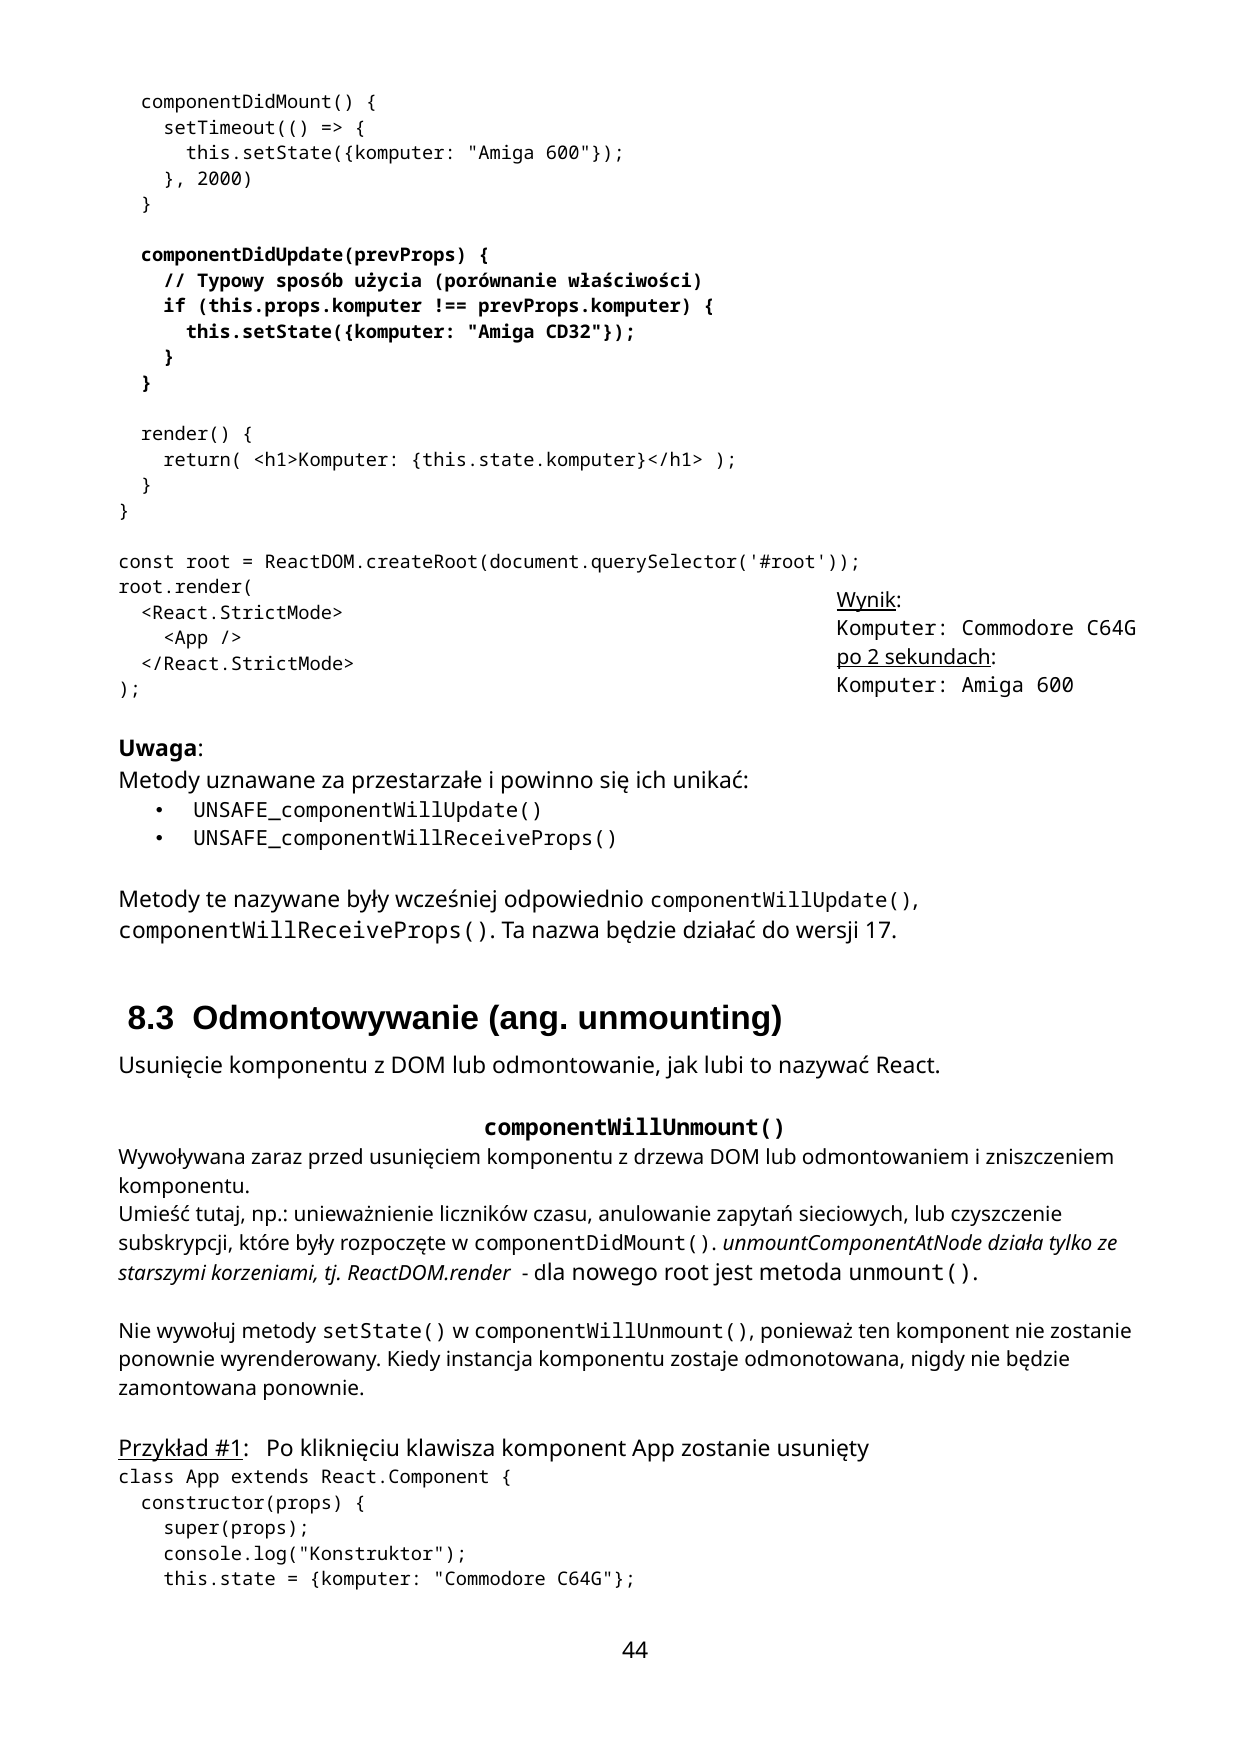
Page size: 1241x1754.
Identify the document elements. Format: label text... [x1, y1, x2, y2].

list UNSAFE_componentWillUpdate() [156, 795, 1152, 823]
text Metody te nazywane były wcześniej odpowiednio componentWillUpdate(), componentWillReceiveProps(). Ta nazwa będzie działać do wersji 17. [118, 883, 1152, 945]
text return( <h1>Komputer: {this.state.komputer}</h1> ); [118, 446, 1152, 471]
text render() { [118, 420, 1152, 446]
text componentWillUnmount() [118, 1111, 1152, 1142]
subtitle Odmontowywanie (ang. unmounting) [118, 997, 1152, 1036]
text this.setState({komputer: "Amiga CD32"}); [118, 318, 1152, 344]
text const root = ReactDOM.createRoot(document.querySelector('#root')); [118, 548, 1152, 573]
text Umieść tutaj, np.: unieważnienie liczników czasu, anulowanie zapytań sieciowych, lub czyszczenie subskrypcji, które były rozpoczęte w componentDidMount(). unmountComponentAtNode działa tylko ze starszymi korzeniami, tj. ReactDOM.render - dla nowego root jest metoda unmount(). [118, 1199, 1152, 1287]
text } [118, 471, 1152, 497]
text Wywoływana zaraz przed usunięciem komponentu z drzewa DOM lub odmontowaniem i zniszczeniem komponentu. [118, 1142, 1152, 1199]
text Metody uznawane za przestarzałe i powinno się ich unikać: [118, 763, 1152, 795]
text this.state = {komputer: "Commodore C64G"}; [118, 1566, 1152, 1591]
text componentDidMount() { [118, 88, 1152, 114]
text if (this.props.komputer !== prevProps.komputer) { [118, 293, 1152, 318]
text }, 2000) [118, 165, 1152, 191]
text setTimeout(() => { [118, 114, 1152, 139]
text Przykład #1: Po kliknięciu klawisza komponent App zostanie usunięty [118, 1432, 1152, 1464]
text // Typowy sposób użycia (porównanie właściwości) [118, 267, 1152, 293]
text componentDidUpdate(prevProps) { [118, 242, 1152, 267]
text <React.StrictMode> [118, 599, 1152, 624]
text } [118, 497, 1152, 522]
text class App extends React.Component { [118, 1464, 1152, 1489]
text console.log("Konstruktor"); [118, 1540, 1152, 1566]
text } [118, 191, 1152, 216]
text } [118, 344, 1152, 369]
text } [118, 369, 1152, 395]
text </React.StrictMode> [118, 650, 1152, 676]
text Nie wywołuj metody setState() w componentWillUnmount(), ponieważ ten komponent nie zostanie ponownie wyrenderowany. Kiedy instancja komponentu zostaje odmonotowana, nigdy nie będzie zamontowana ponownie. [118, 1316, 1152, 1401]
text super(props); [118, 1515, 1152, 1540]
text Usunięcie komponentu z DOM lub odmontowanie, jak lubi to nazywać React. [118, 1049, 1152, 1080]
list UNSAFE_componentWillReceiveProps() [156, 823, 1152, 852]
text ); [118, 676, 1152, 701]
text Uwaga: [118, 732, 1152, 763]
text root.render( [118, 573, 1152, 599]
text <App /> [118, 624, 1152, 650]
text constructor(props) { [118, 1489, 1152, 1515]
text this.setState({komputer: "Amiga 600"}); [118, 139, 1152, 165]
